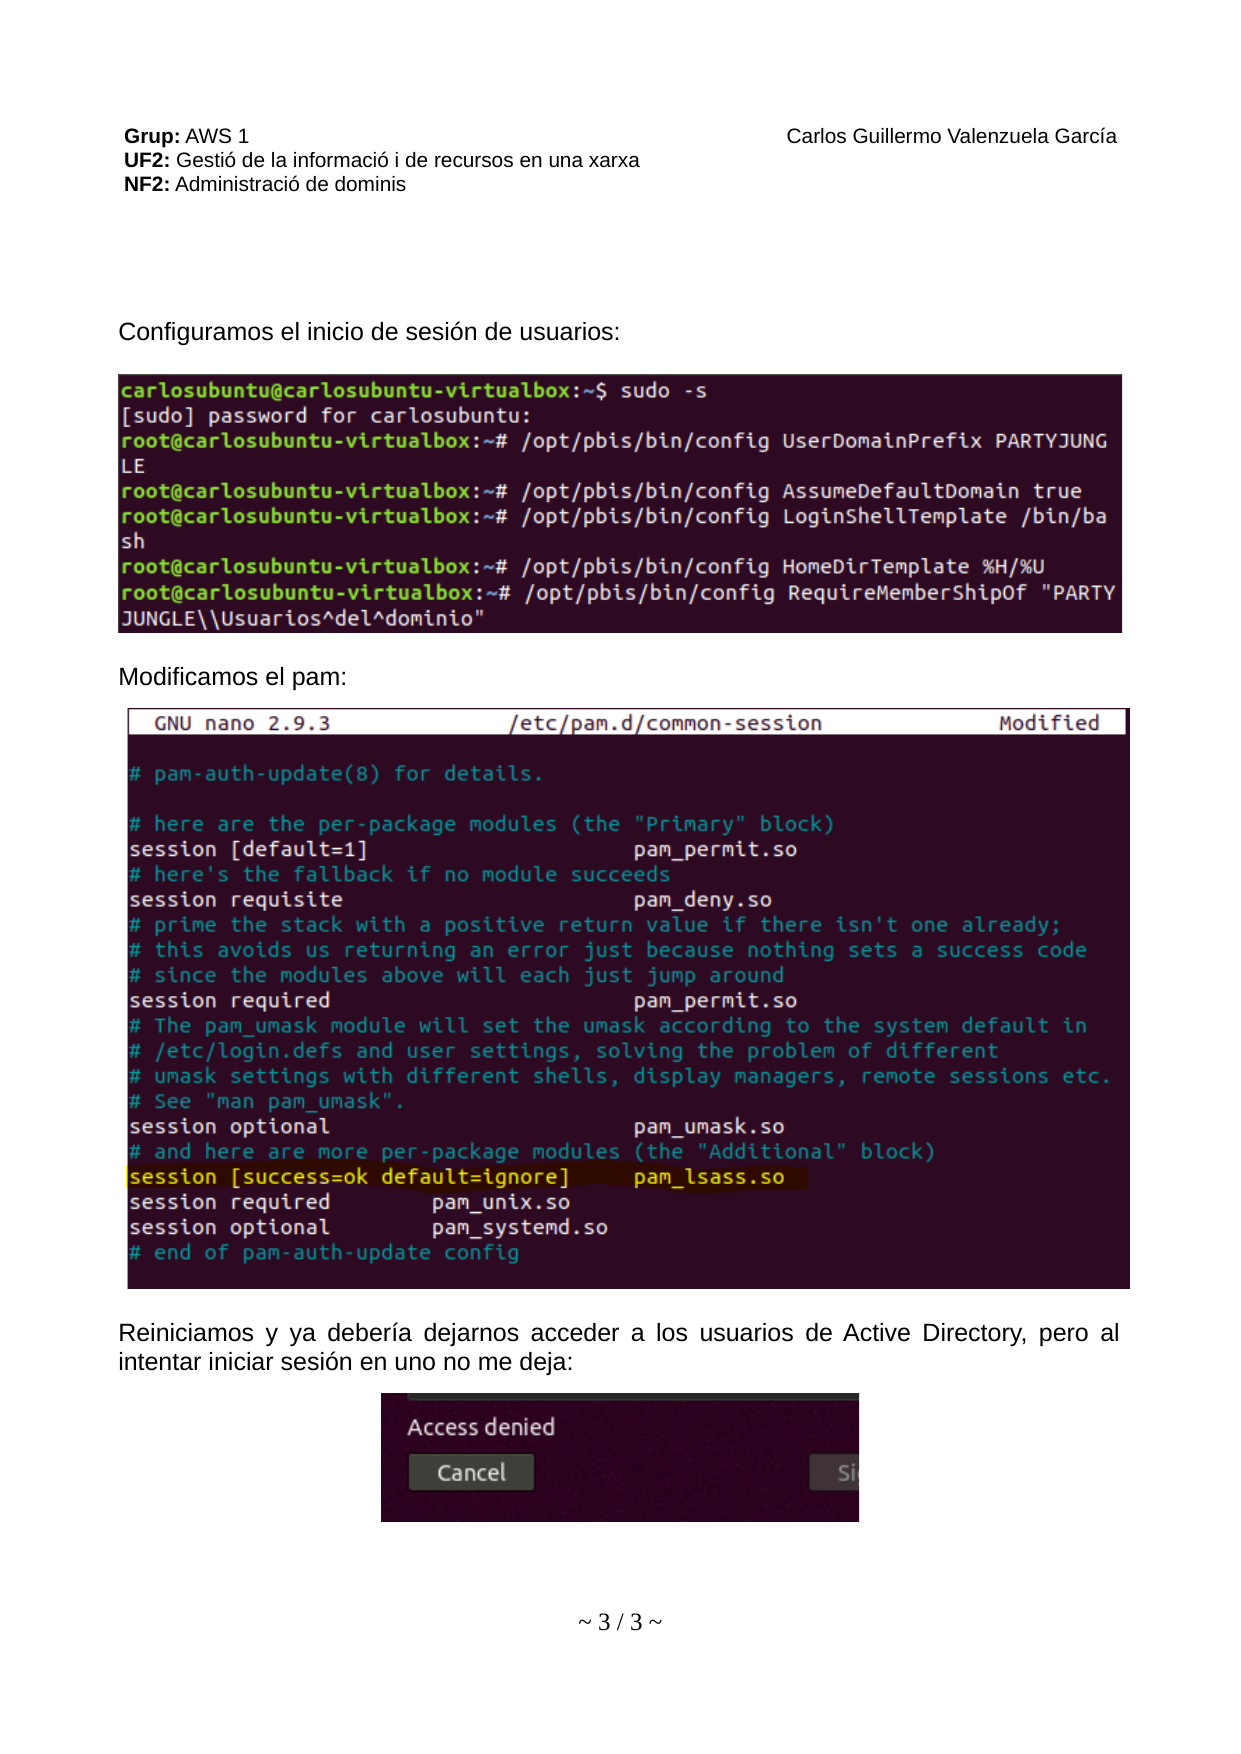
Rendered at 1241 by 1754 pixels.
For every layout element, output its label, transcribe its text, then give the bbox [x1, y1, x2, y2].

text Configuramos el inicio de sesión de usuarios: [118, 317, 1122, 346]
picture [118, 374, 1123, 633]
text Modificamos el pam: [118, 661, 1122, 690]
text Reiniciamos y ya debería dejarnos acceder a los usuarios de Active Directory, pero al intentar iniciar sesión en uno no me deja: [118, 1318, 1122, 1375]
picture [126, 708, 1130, 1289]
picture [381, 1393, 860, 1522]
